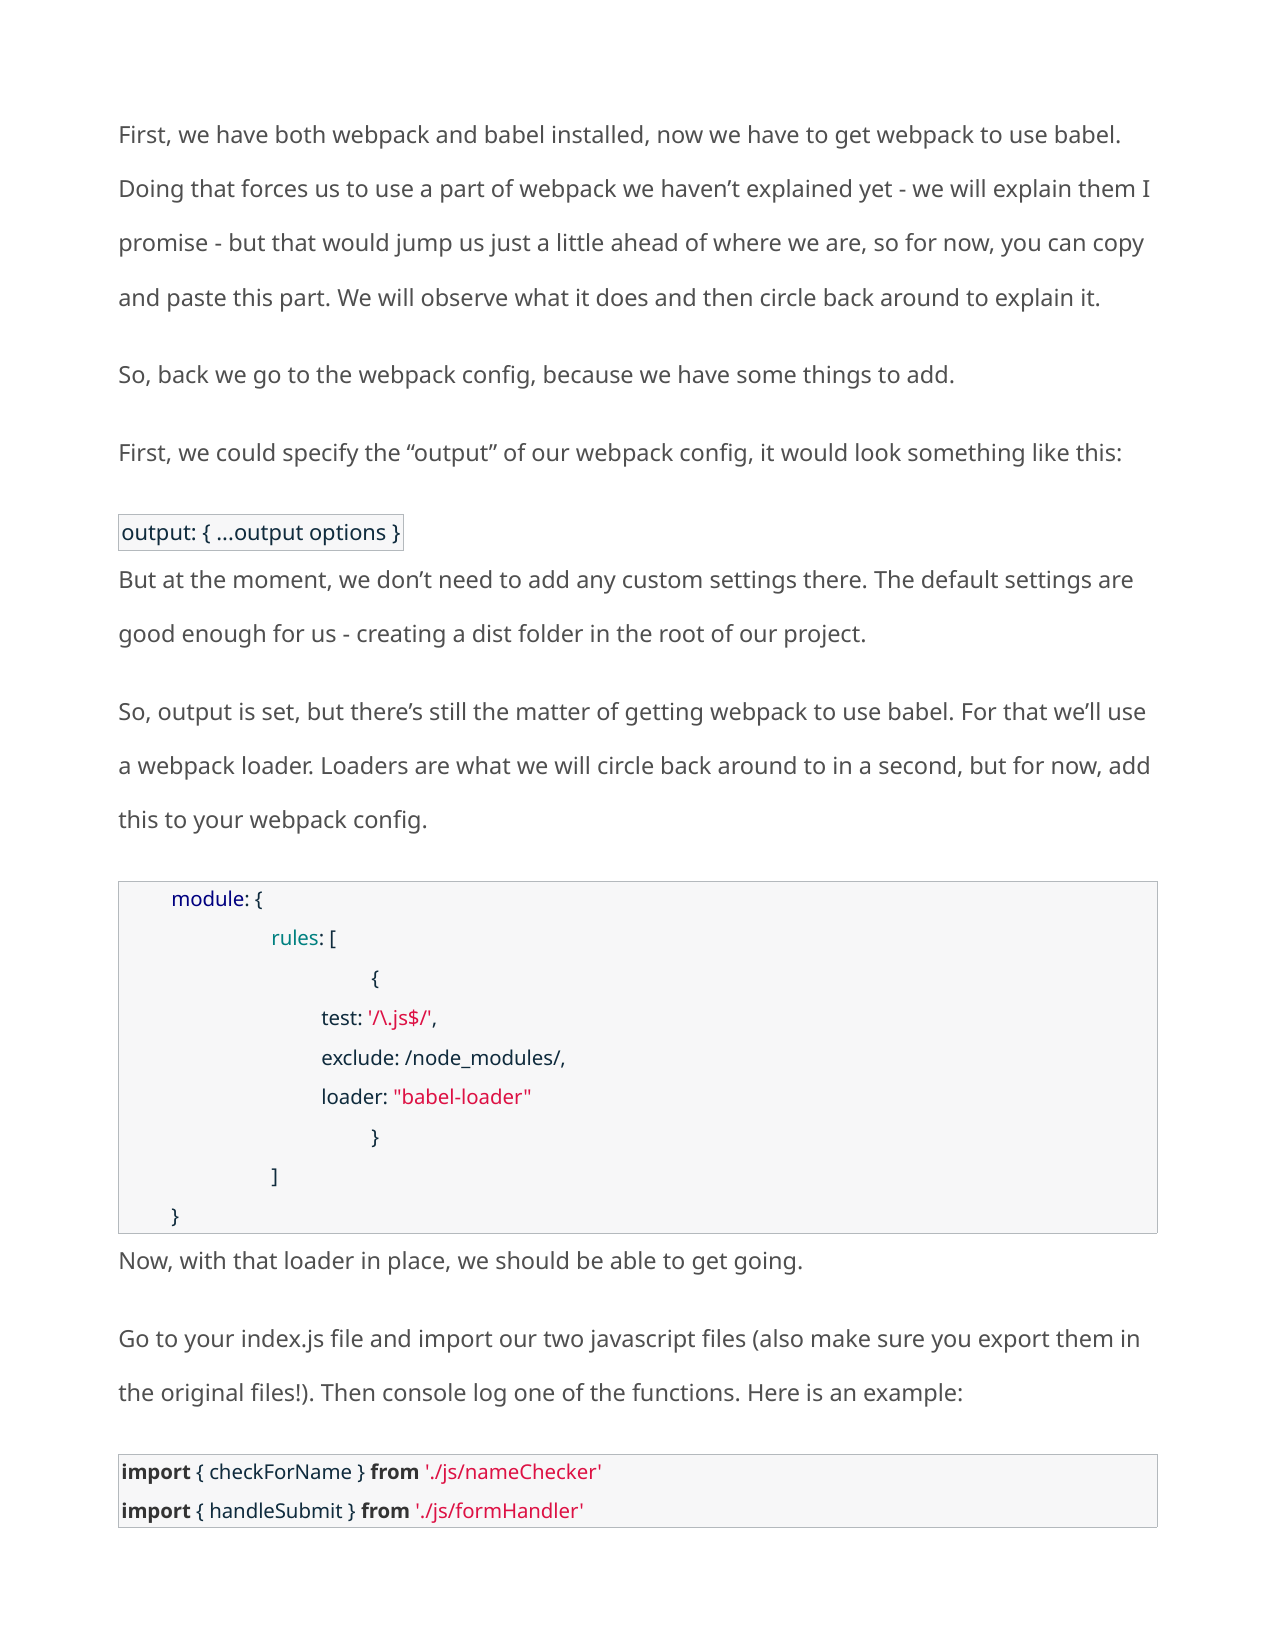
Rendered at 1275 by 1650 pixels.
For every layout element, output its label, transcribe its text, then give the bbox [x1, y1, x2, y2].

text test: '/\.js$/', [119, 1000, 1157, 1031]
text import { checkForName } from './js/nameChecker' [119, 1455, 1157, 1485]
text exclude: /node_modules/, [119, 1040, 1157, 1071]
text But at the moment, we don’t need to add any custom settings there. The default settings are good enough for us - creating a dist folder in the root of our project. [118, 563, 1157, 649]
text Go to your index.js file and import our two javascript files (also make sure you export them in the original files!). Then console log one of the functions. Here is an example: [118, 1322, 1157, 1408]
text Now, with that loader in place, we should be able to get going. [118, 1244, 1157, 1277]
text output: { ...output options } [119, 515, 403, 550]
text loader: "babel-loader" [119, 1080, 1157, 1111]
text } [119, 1119, 1157, 1151]
text import { handleSubmit } from './js/formHandler' [119, 1493, 1157, 1527]
text So, back we go to the webpack config, because we have some things to add. [118, 359, 1157, 391]
text module: { [119, 882, 1157, 912]
text rules: [ [119, 921, 1157, 952]
text { [119, 961, 1157, 992]
text } [119, 1199, 1157, 1233]
text First, we could specify the “output” of our webpack config, it would look something like this: [118, 436, 1157, 468]
text First, we have both webpack and babel installed, now we have to get webpack to use babel. Doing that forces us to use a part of webpack we haven’t explained yet - we will explain them I promise - but that would jump us just a little ahead of where we are, so for now, you can copy and paste this part. We will observe what it does and then circle back around to explain it. [118, 118, 1157, 313]
text So, output is set, but there’s still the matter of getting webpack to use babel. For that we’ll use a webpack loader. Loaders are what we will circle back around to in a second, but for now, add this to your webpack config. [118, 695, 1157, 836]
text [404, 514, 1157, 550]
text ] [119, 1159, 1157, 1190]
